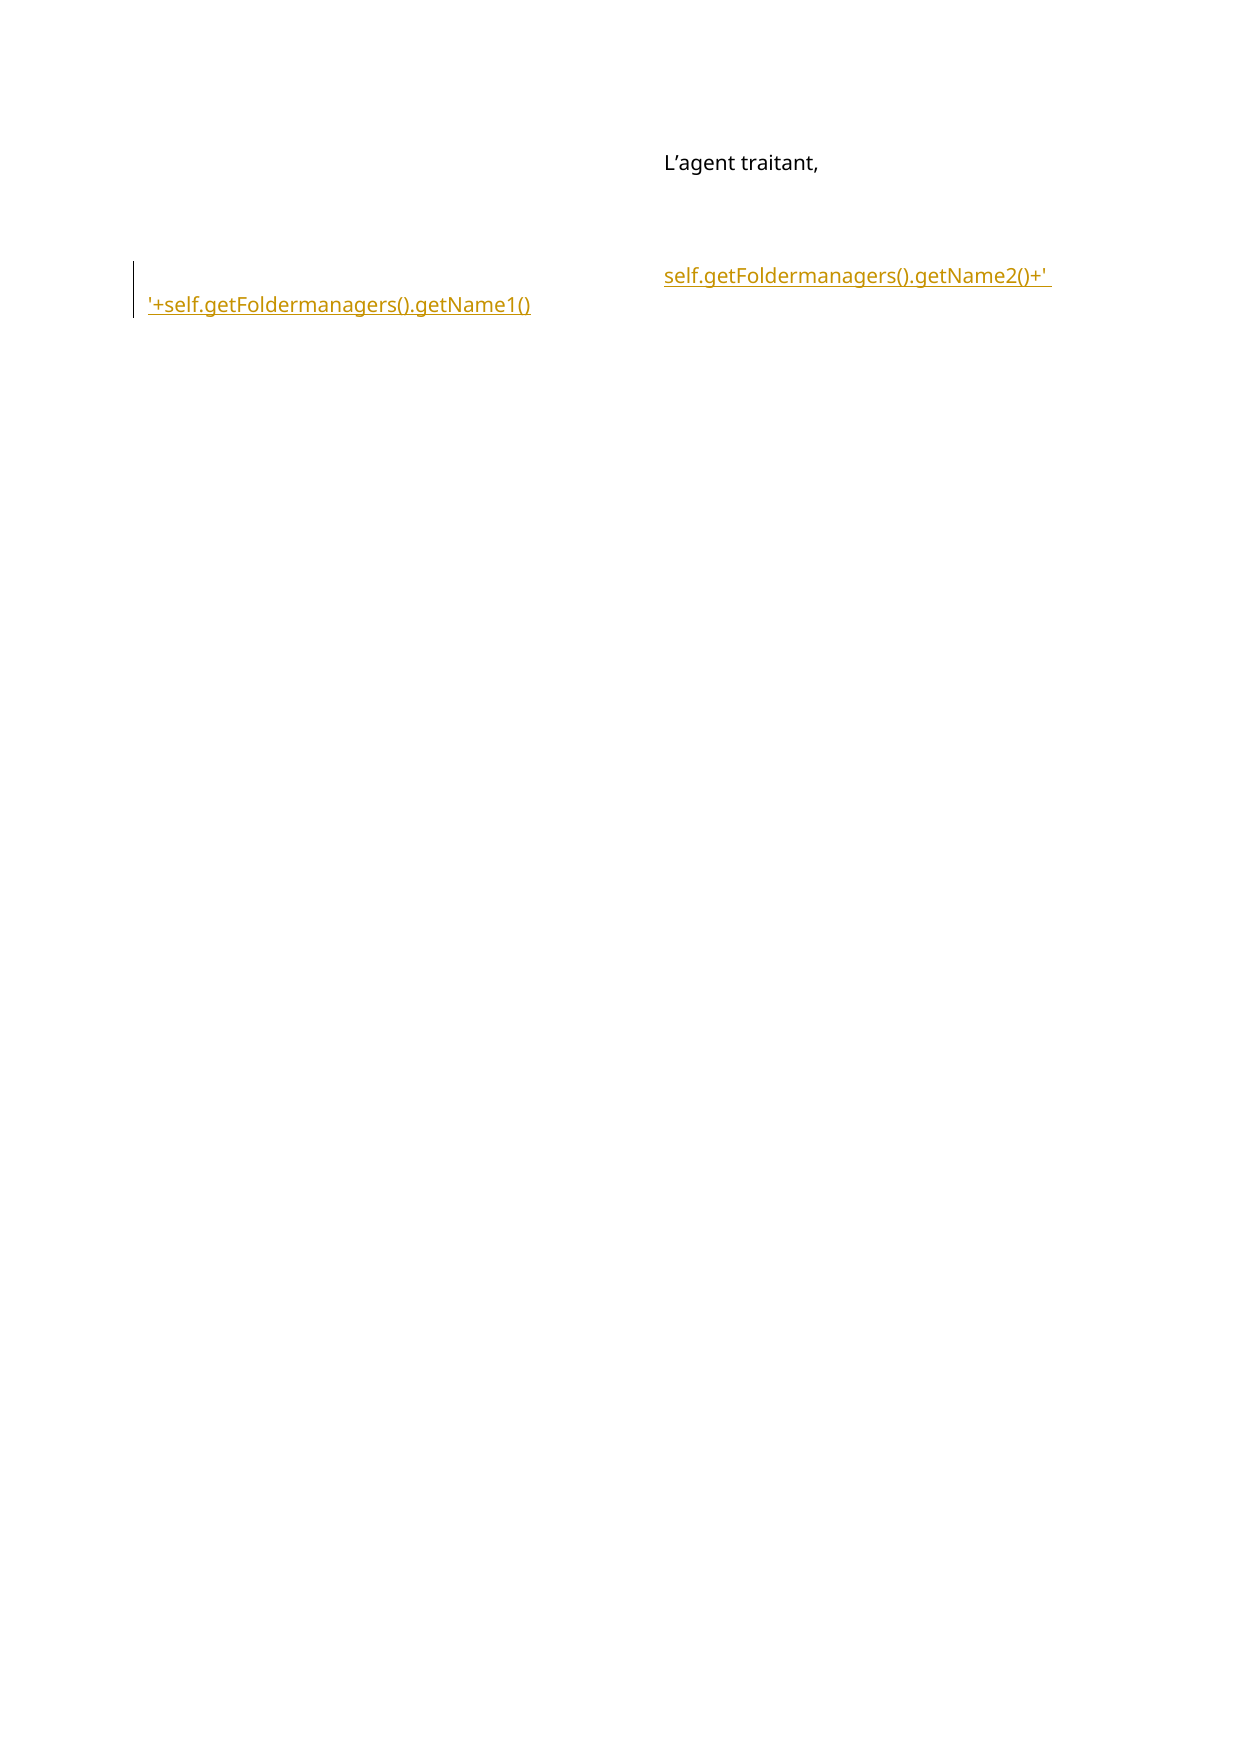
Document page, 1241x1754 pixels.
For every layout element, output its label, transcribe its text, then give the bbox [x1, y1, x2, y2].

text self.getFoldermanagers().getName2()+' '+self.getFoldermanagers().getName1() [148, 261, 1092, 318]
text L’agent traitant, [148, 148, 1092, 176]
